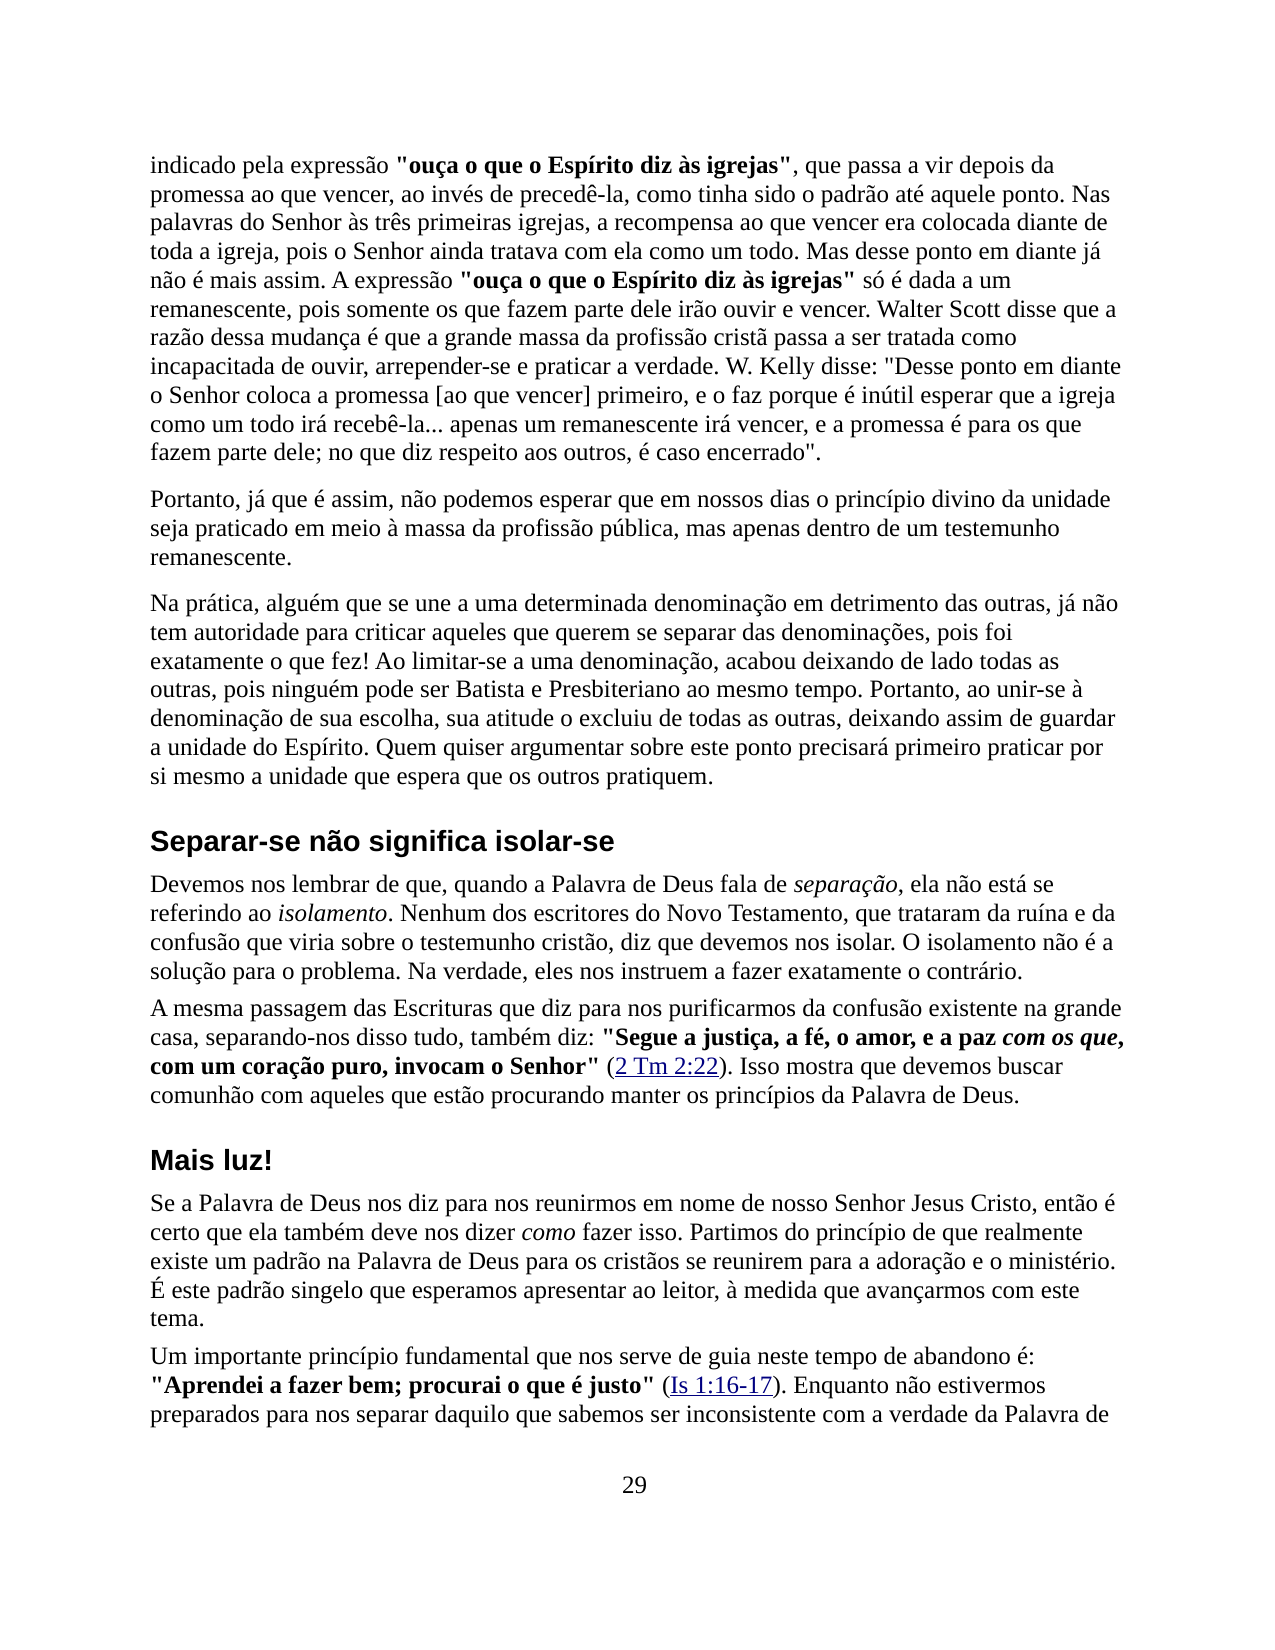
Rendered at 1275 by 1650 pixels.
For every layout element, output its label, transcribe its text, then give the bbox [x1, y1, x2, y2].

text Portanto, já que é assim, não podemos esperar que em nossos dias o princípio divino da unidade seja praticado em meio à massa da profissão pública, mas apenas dentro de um testemunho remanescente. [150, 484, 1125, 570]
text Um importante princípio fundamental que nos serve de guia neste tempo de abandono é: "Aprendei a fazer bem; procurai o que é justo" (Is 1:16-17). Enquanto não estivermos preparados para nos separar daquilo que sabemos ser inconsistente com a verdade da Palavra de [150, 1341, 1125, 1427]
subtitle Mais luz! [150, 1142, 1125, 1176]
text Na prática, alguém que se une a uma determinada denominação em detrimento das outras, já não tem autoridade para criticar aqueles que querem se separar das denominações, pois foi exatamente o que fez! Ao limitar-se a uma denominação, acabou deixando de lado todas as outras, pois ninguém pode ser Batista e Presbiteriano ao mesmo tempo. Portanto, ao unir-se à denominação de sua escolha, sua atitude o excluiu de todas as outras, deixando assim de guardar a unidade do Espírito. Quem quiser argumentar sobre este ponto precisará primeiro praticar por si mesmo a unidade que espera que os outros pratiquem. [150, 588, 1125, 789]
text Se a Palavra de Deus nos diz para nos reunirmos em nome de nosso Senhor Jesus Cristo, então é certo que ela também deve nos dizer como fazer isso. Partimos do princípio de que realmente existe um padrão na Palavra de Deus para os cristãos se reunirem para a adoração e o ministério. É este padrão singelo que esperamos apresentar ao leitor, à medida que avançarmos com este tema. [150, 1188, 1125, 1332]
text Devemos nos lembrar de que, quando a Palavra de Deus fala de separação, ela não está se referindo ao isolamento. Nenhum dos escritores do Novo Testamento, que trataram da ruína e da confusão que viria sobre o testemunho cristão, diz que devemos nos isolar. O isolamento não é a solução para o problema. Na verdade, eles nos instruem a fazer exatamente o contrário. [150, 869, 1125, 984]
text A mesma passagem das Escrituras que diz para nos purificarmos da confusão existente na grande casa, separando-nos disso tudo, também diz: "Segue a justiça, a fé, o amor, e a paz com os que, com um coração puro, invocam o Senhor" (2 Tm 2:22). Isso mostra que devemos buscar comunhão com aqueles que estão procurando manter os princípios da Palavra de Deus. [150, 993, 1125, 1108]
subtitle Separar-se não significa isolar-se [150, 823, 1125, 857]
text indicado pela expressão "ouça o que o Espírito diz às igrejas", que passa a vir depois da promessa ao que vencer, ao invés de precedê-la, como tinha sido o padrão até aquele ponto. Nas palavras do Senhor às três primeiras igrejas, a recompensa ao que vencer era colocada diante de toda a igreja, pois o Senhor ainda tratava com ela como um todo. Mas desse ponto em diante já não é mais assim. A expressão "ouça o que o Espírito diz às igrejas" só é dada a um remanescente, pois somente os que fazem parte dele irão ouvir e vencer. Walter Scott disse que a razão dessa mudança é que a grande massa da profissão cristã passa a ser tratada como incapacitada de ouvir, arrepender-se e praticar a verdade. W. Kelly disse: "Desse ponto em diante o Senhor coloca a promessa [ao que vencer] primeiro, e o faz porque é inútil esperar que a igreja como um todo irá recebê-la... apenas um remanescente irá vencer, e a promessa é para os que fazem parte dele; no que diz respeito aos outros, é caso encerrado". [150, 150, 1125, 466]
